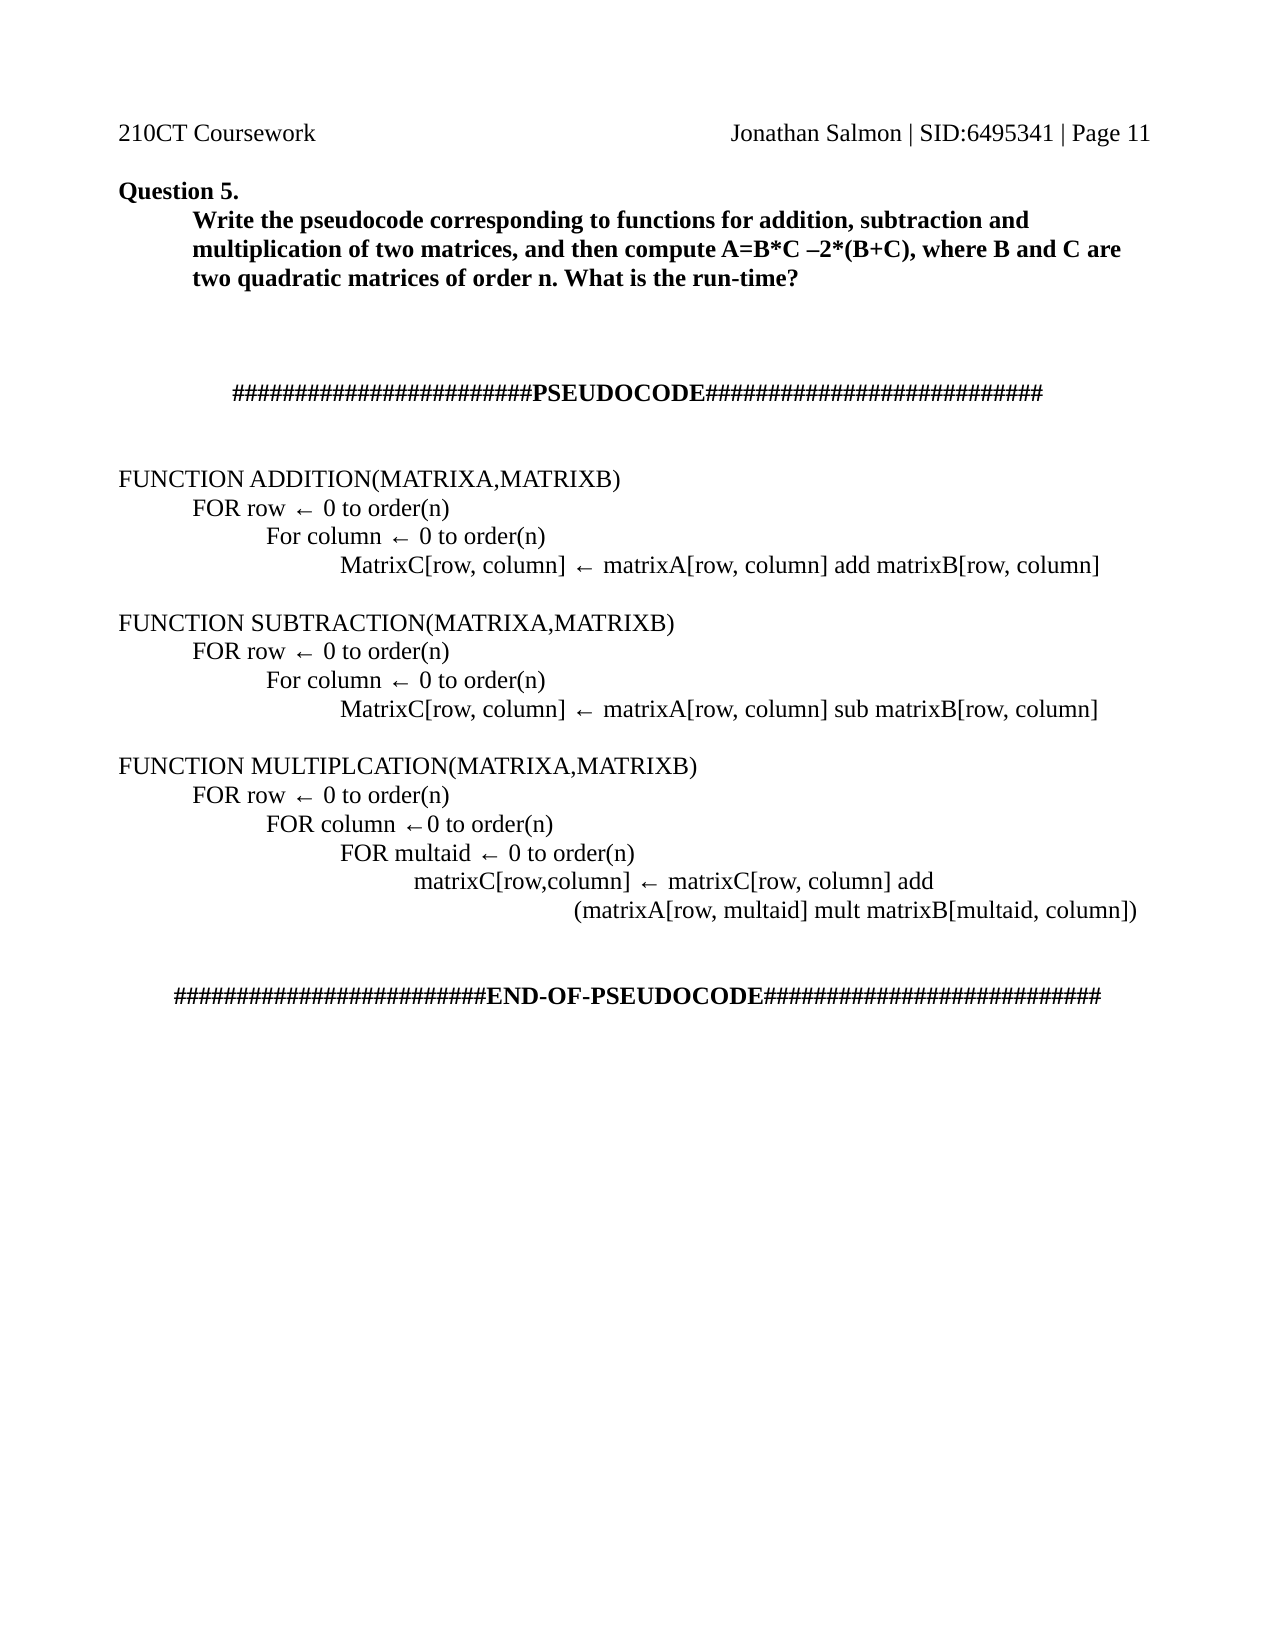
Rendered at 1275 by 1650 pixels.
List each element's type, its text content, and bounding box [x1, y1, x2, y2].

text FOR row ← 0 to order(n) [118, 493, 1157, 521]
text Question 5. [118, 176, 1157, 205]
text For column ← 0 to order(n) [118, 521, 1157, 550]
text FUNCTION SUBTRACTION(MATRIXA,MATRIXB) [118, 608, 1157, 636]
text Write the pseudocode corresponding to functions for addition, subtraction and [118, 205, 1157, 234]
text ########################PSEUDOCODE########################### [118, 378, 1157, 406]
text FOR row ← 0 to order(n) [118, 780, 1157, 809]
text MatrixC[row, column] ← matrixA[row, column] add matrixB[row, column] [118, 550, 1157, 579]
text multiplication of two matrices, and then compute A=B*C –2*(B+C), where B and C are two quadratic matrices of order n. What is the run-time? [118, 234, 1157, 291]
text #########################END-OF-PSEUDOCODE########################### [118, 981, 1157, 1010]
text For column ← 0 to order(n) [118, 665, 1157, 694]
text FOR row ← 0 to order(n) [118, 636, 1157, 665]
text matrixC[row,column] ← matrixC[row, column] add [118, 866, 1157, 895]
text FUNCTION MULTIPLCATION(MATRIXA,MATRIXB) [118, 751, 1157, 780]
text (matrixA[row, multaid] mult matrixB[multaid, column]) [118, 895, 1157, 924]
text MatrixC[row, column] ← matrixA[row, column] sub matrixB[row, column] [118, 694, 1157, 723]
text FUNCTION ADDITION(MATRIXA,MATRIXB) [118, 464, 1157, 493]
text FOR column ←0 to order(n) [118, 809, 1157, 838]
text FOR multaid ← 0 to order(n) [118, 838, 1157, 866]
